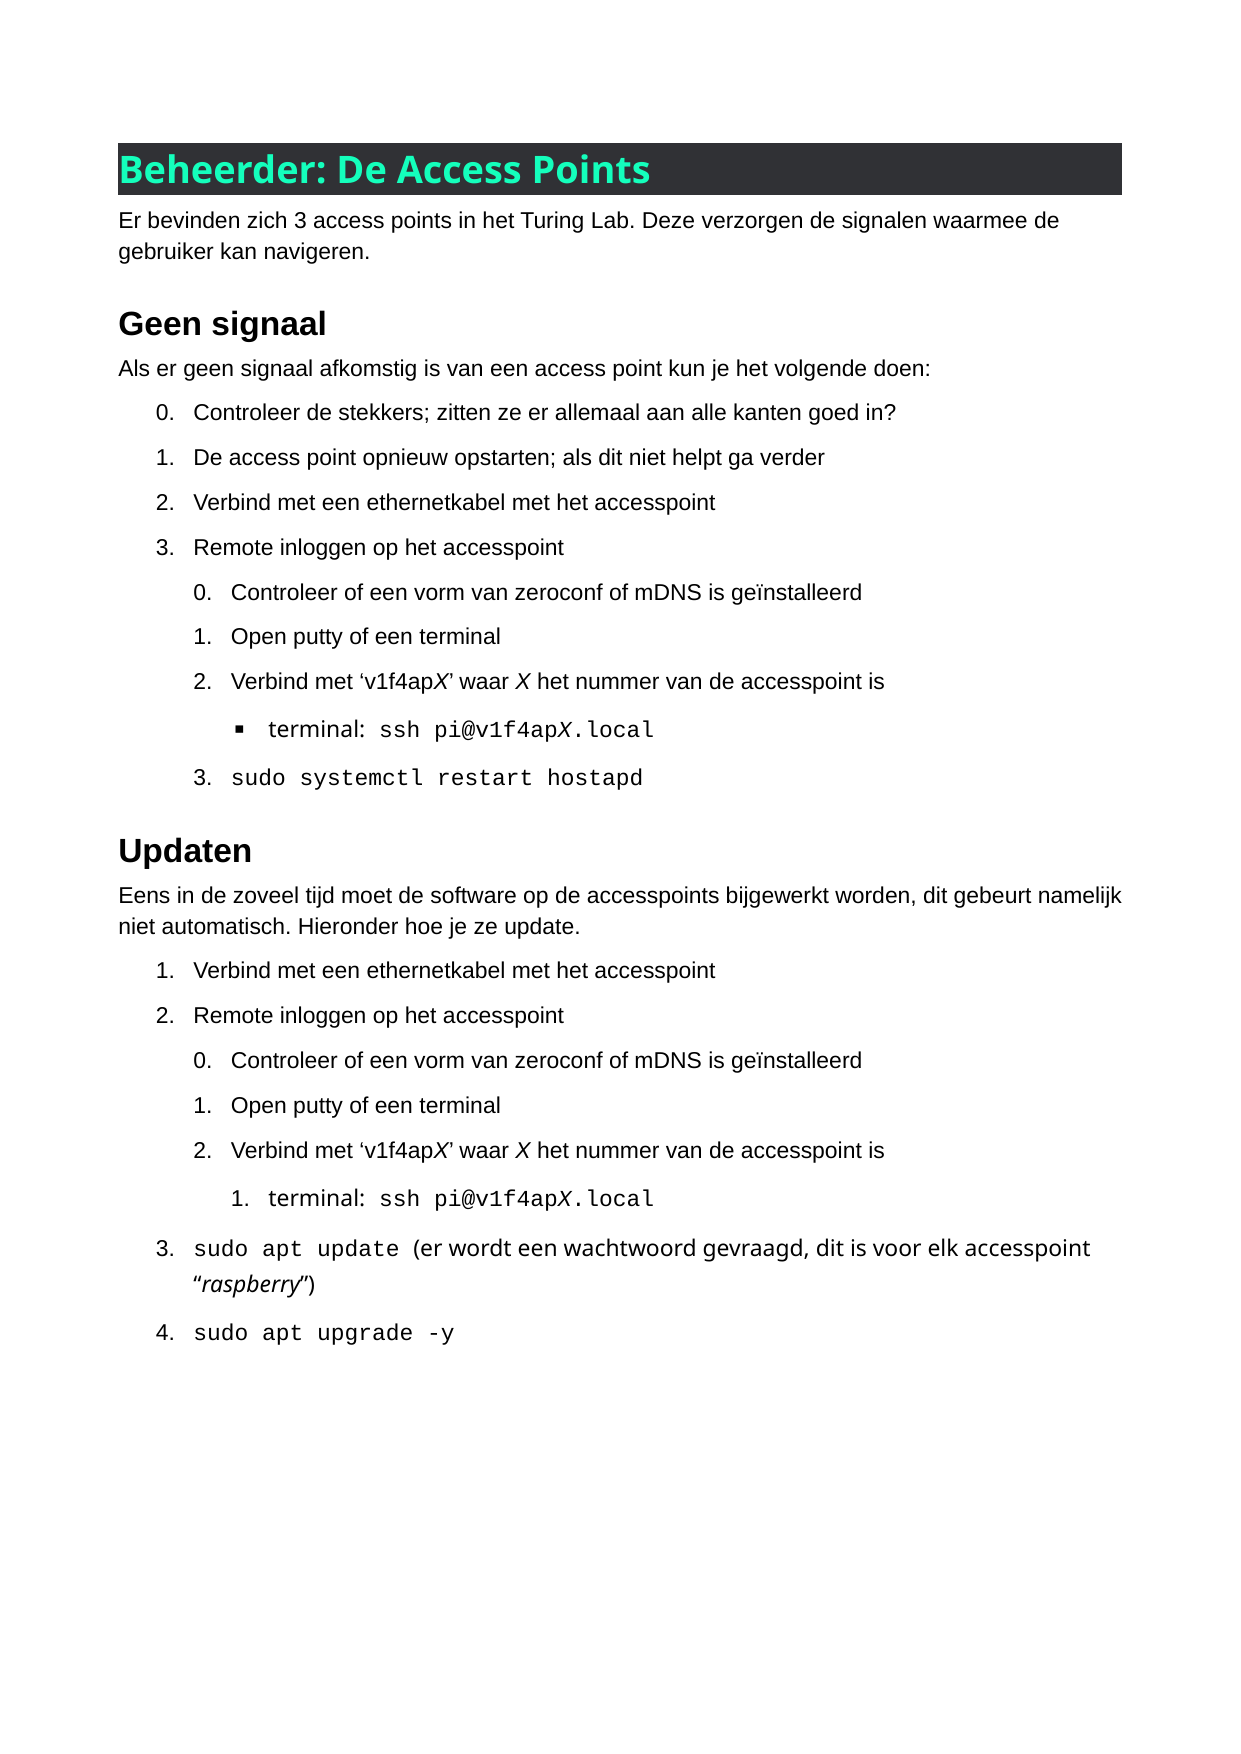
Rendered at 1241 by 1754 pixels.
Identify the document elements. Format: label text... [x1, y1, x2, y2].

list Verbind met ‘v1f4apX’ waar X het nummer van de accesspoint is [193, 668, 1122, 694]
list Open putty of een terminal [193, 1092, 1122, 1118]
list De access point opnieuw opstarten; als dit niet helpt ga verder [156, 444, 1122, 470]
list Controleer of een vorm van zeroconf of mDNS is geïnstalleerd [193, 1047, 1122, 1073]
text Als er geen signaal afkomstig is van een access point kun je het volgende doen: [118, 354, 1122, 381]
list Open putty of een terminal [193, 623, 1122, 649]
subtitle Geen signaal [118, 303, 1122, 342]
list sudo apt upgrade -y [156, 1319, 1122, 1347]
list sudo apt update (er wordt een wachtwoord gevraagd, dit is voor elk accesspoint “raspberry”) [156, 1232, 1122, 1299]
list Verbind met een ethernetkabel met het accesspoint [156, 957, 1122, 984]
subtitle Beheerder: De Access Points [118, 143, 1122, 195]
text Eens in de zoveel tijd moet de software op de accesspoints bijgewerkt worden, dit gebeurt namelijk niet automatisch. Hieronder hoe je ze update. [118, 882, 1122, 939]
list terminal: ssh pi@v1f4apX.local [231, 1181, 1122, 1213]
list terminal: ssh pi@v1f4apX.local [231, 713, 1122, 744]
list sudo systemctl restart hostapd [193, 763, 1122, 792]
text Er bevinden zich 3 access points in het Turing Lab. Deze verzorgen de signalen waarmee de gebruiker kan navigeren. [118, 207, 1122, 264]
list Verbind met ‘v1f4apX’ waar X het nummer van de accesspoint is [193, 1137, 1122, 1163]
list Remote inloggen op het accesspoint [156, 534, 1122, 560]
subtitle Updaten [118, 831, 1122, 870]
list Controleer de stekkers; zitten ze er allemaal aan alle kanten goed in? [156, 399, 1122, 426]
list Remote inloggen op het accesspoint [156, 1002, 1122, 1029]
list Verbind met een ethernetkabel met het accesspoint [156, 489, 1122, 515]
list Controleer of een vorm van zeroconf of mDNS is geïnstalleerd [193, 578, 1122, 605]
